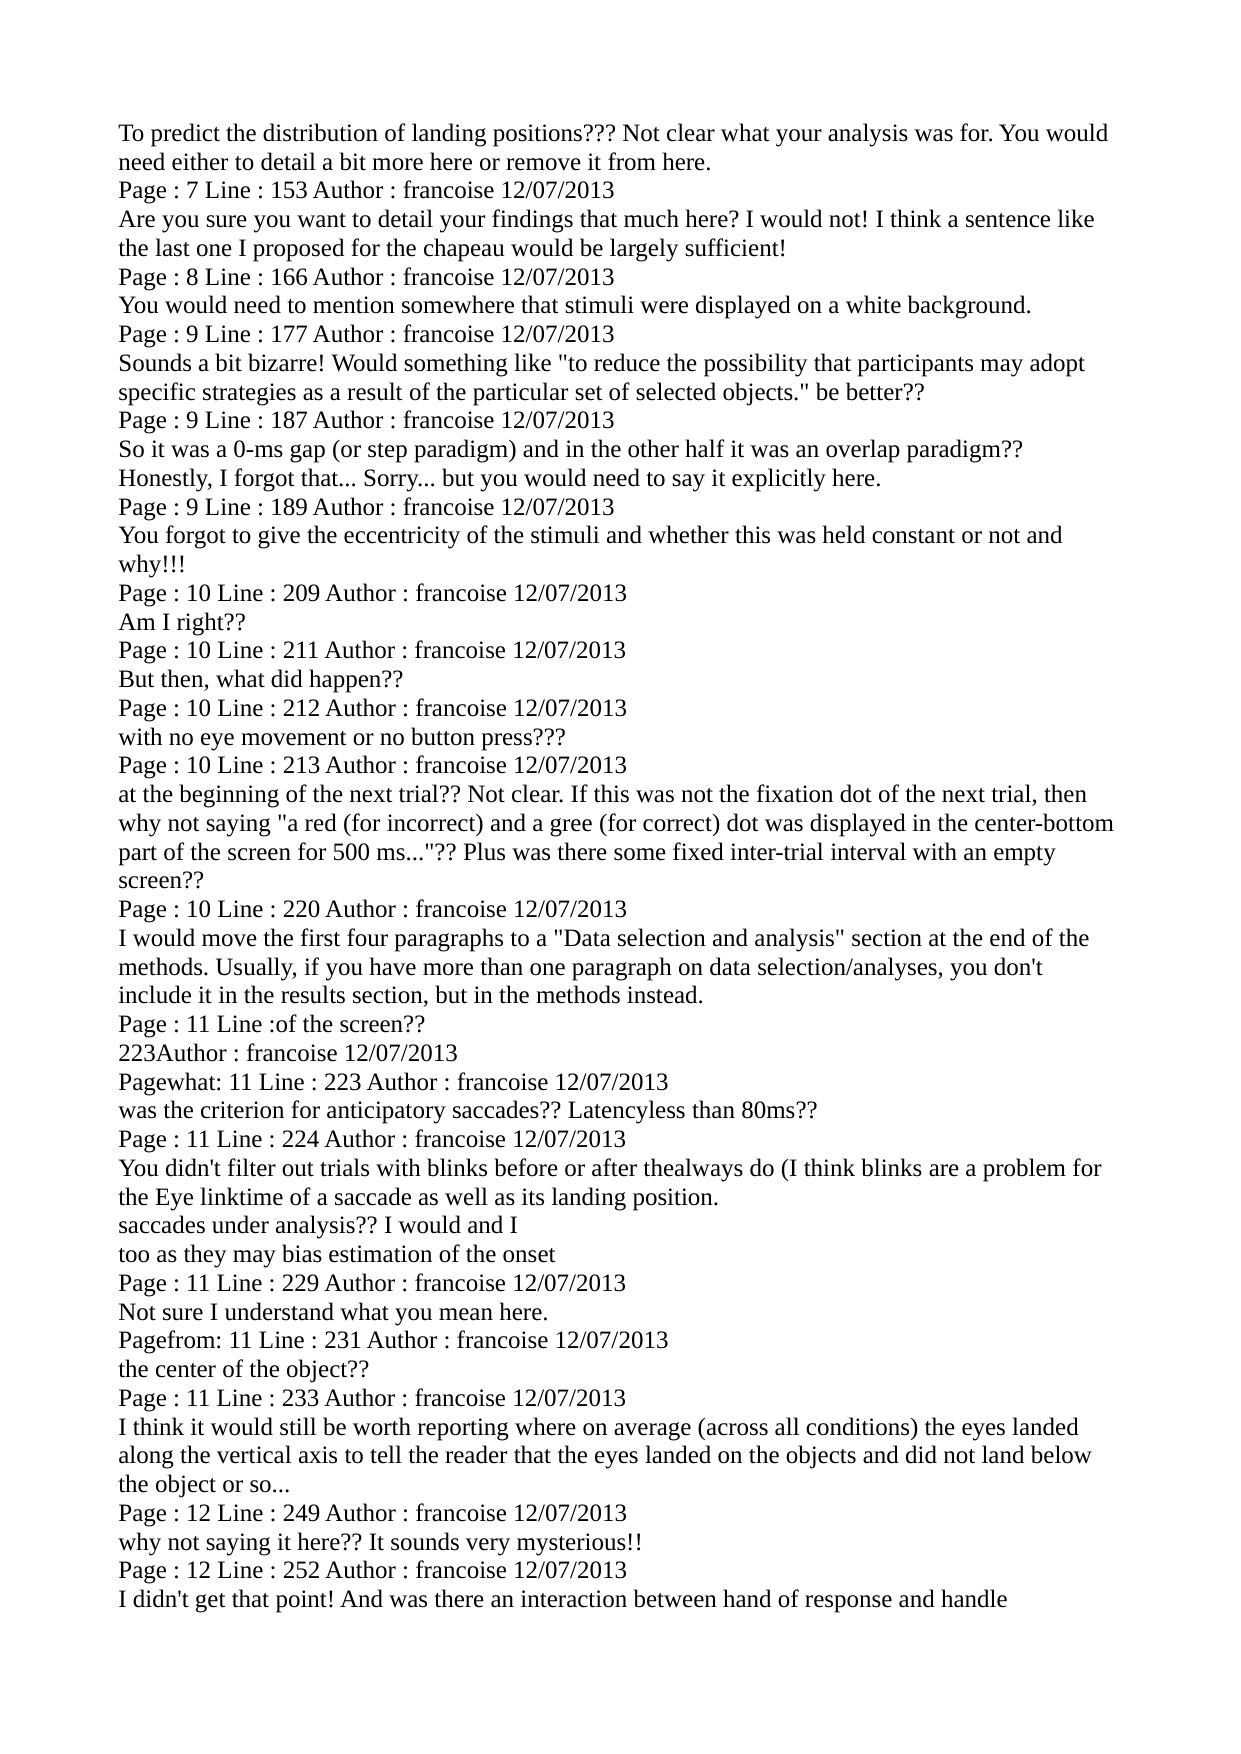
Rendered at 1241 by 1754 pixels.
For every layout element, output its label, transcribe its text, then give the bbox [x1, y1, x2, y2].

text You would need to mention somewhere that stimuli were displayed on a white background. [118, 291, 1122, 319]
text Page : 9 Line : 177 Author : francoise 12/07/2013 [118, 319, 1122, 348]
text Am I right?? [118, 607, 1122, 636]
text was the criterion for anticipatory saccades?? Latencyless than 80ms?? [118, 1096, 1122, 1124]
text You didn't filter out trials with blinks before or after thealways do (I think blinks are a problem for the Eye linktime of a saccade as well as its landing position. [118, 1153, 1122, 1211]
text I didn't get that point! And was there an interaction between hand of response and handle [118, 1584, 1122, 1613]
text specific strategies as a result of the particular set of selected objects." be better?? [118, 377, 1122, 406]
text Pagefrom: 11 Line : 231 Author : francoise 12/07/2013 [118, 1326, 1122, 1354]
text too as they may bias estimation of the onset [118, 1239, 1122, 1268]
text Page : 11 Line : 224 Author : francoise 12/07/2013 [118, 1124, 1122, 1153]
text the object or so... [118, 1469, 1122, 1498]
text along the vertical axis to tell the reader that the eyes landed on the objects and did not land below [118, 1441, 1122, 1469]
text To predict the distribution of landing positions??? Not clear what your analysis was for. You would [118, 118, 1122, 147]
text Page : 11 Line : 233 Author : francoise 12/07/2013 [118, 1383, 1122, 1412]
text So it was a 0-ms gap (or step paradigm) and in the other half it was an overlap paradigm?? [118, 434, 1122, 463]
text Page : 11 Line :of the screen?? [118, 1009, 1122, 1038]
text I think it would still be worth reporting where on average (across all conditions) the eyes landed [118, 1412, 1122, 1441]
text Sounds a bit bizarre! Would something like "to reduce the possibility that participants may adopt [118, 348, 1122, 377]
text methods. Usually, if you have more than one paragraph on data selection/analyses, you don't [118, 952, 1122, 981]
text But then, what did happen?? [118, 664, 1122, 693]
text Honestly, I forgot that... Sorry... but you would need to say it explicitly here. [118, 463, 1122, 492]
text Page : 10 Line : 213 Author : francoise 12/07/2013 [118, 751, 1122, 779]
text why not saying "a red (for incorrect) and a gree (for correct) dot was displayed in the center-bottom [118, 808, 1122, 837]
text include it in the results section, but in the methods instead. [118, 981, 1122, 1009]
text Page : 8 Line : 166 Author : francoise 12/07/2013 [118, 262, 1122, 291]
text Pagewhat: 11 Line : 223 Author : francoise 12/07/2013 [118, 1067, 1122, 1096]
text the last one I proposed for the chapeau would be largely sufficient! [118, 233, 1122, 262]
text Page : 9 Line : 187 Author : francoise 12/07/2013 [118, 406, 1122, 434]
text why!!! [118, 549, 1122, 578]
text screen?? [118, 866, 1122, 894]
text Page : 10 Line : 209 Author : francoise 12/07/2013 [118, 578, 1122, 607]
text need either to detail a bit more here or remove it from here. [118, 147, 1122, 176]
text with no eye movement or no button press??? [118, 722, 1122, 751]
text Page : 11 Line : 229 Author : francoise 12/07/2013 [118, 1268, 1122, 1297]
text the center of the object?? [118, 1354, 1122, 1383]
text I would move the first four paragraphs to a "Data selection and analysis" section at the end of the [118, 923, 1122, 952]
text Page : 9 Line : 189 Author : francoise 12/07/2013 [118, 492, 1122, 521]
text at the beginning of the next trial?? Not clear. If this was not the fixation dot of the next trial, then [118, 779, 1122, 808]
text Page : 12 Line : 249 Author : francoise 12/07/2013 [118, 1498, 1122, 1527]
text 223Author : francoise 12/07/2013 [118, 1038, 1122, 1067]
text Page : 10 Line : 212 Author : francoise 12/07/2013 [118, 693, 1122, 722]
text why not saying it here?? It sounds very mysterious!! [118, 1527, 1122, 1556]
text saccades under analysis?? I would and I [118, 1211, 1122, 1239]
text part of the screen for 500 ms..."?? Plus was there some fixed inter-trial interval with an empty [118, 837, 1122, 866]
text Page : 10 Line : 220 Author : francoise 12/07/2013 [118, 894, 1122, 923]
text You forgot to give the eccentricity of the stimuli and whether this was held constant or not and [118, 521, 1122, 549]
text Page : 10 Line : 211 Author : francoise 12/07/2013 [118, 636, 1122, 664]
text Are you sure you want to detail your findings that much here? I would not! I think a sentence like [118, 204, 1122, 233]
text Page : 7 Line : 153 Author : francoise 12/07/2013 [118, 176, 1122, 204]
text Page : 12 Line : 252 Author : francoise 12/07/2013 [118, 1556, 1122, 1584]
text Not sure I understand what you mean here. [118, 1297, 1122, 1326]
